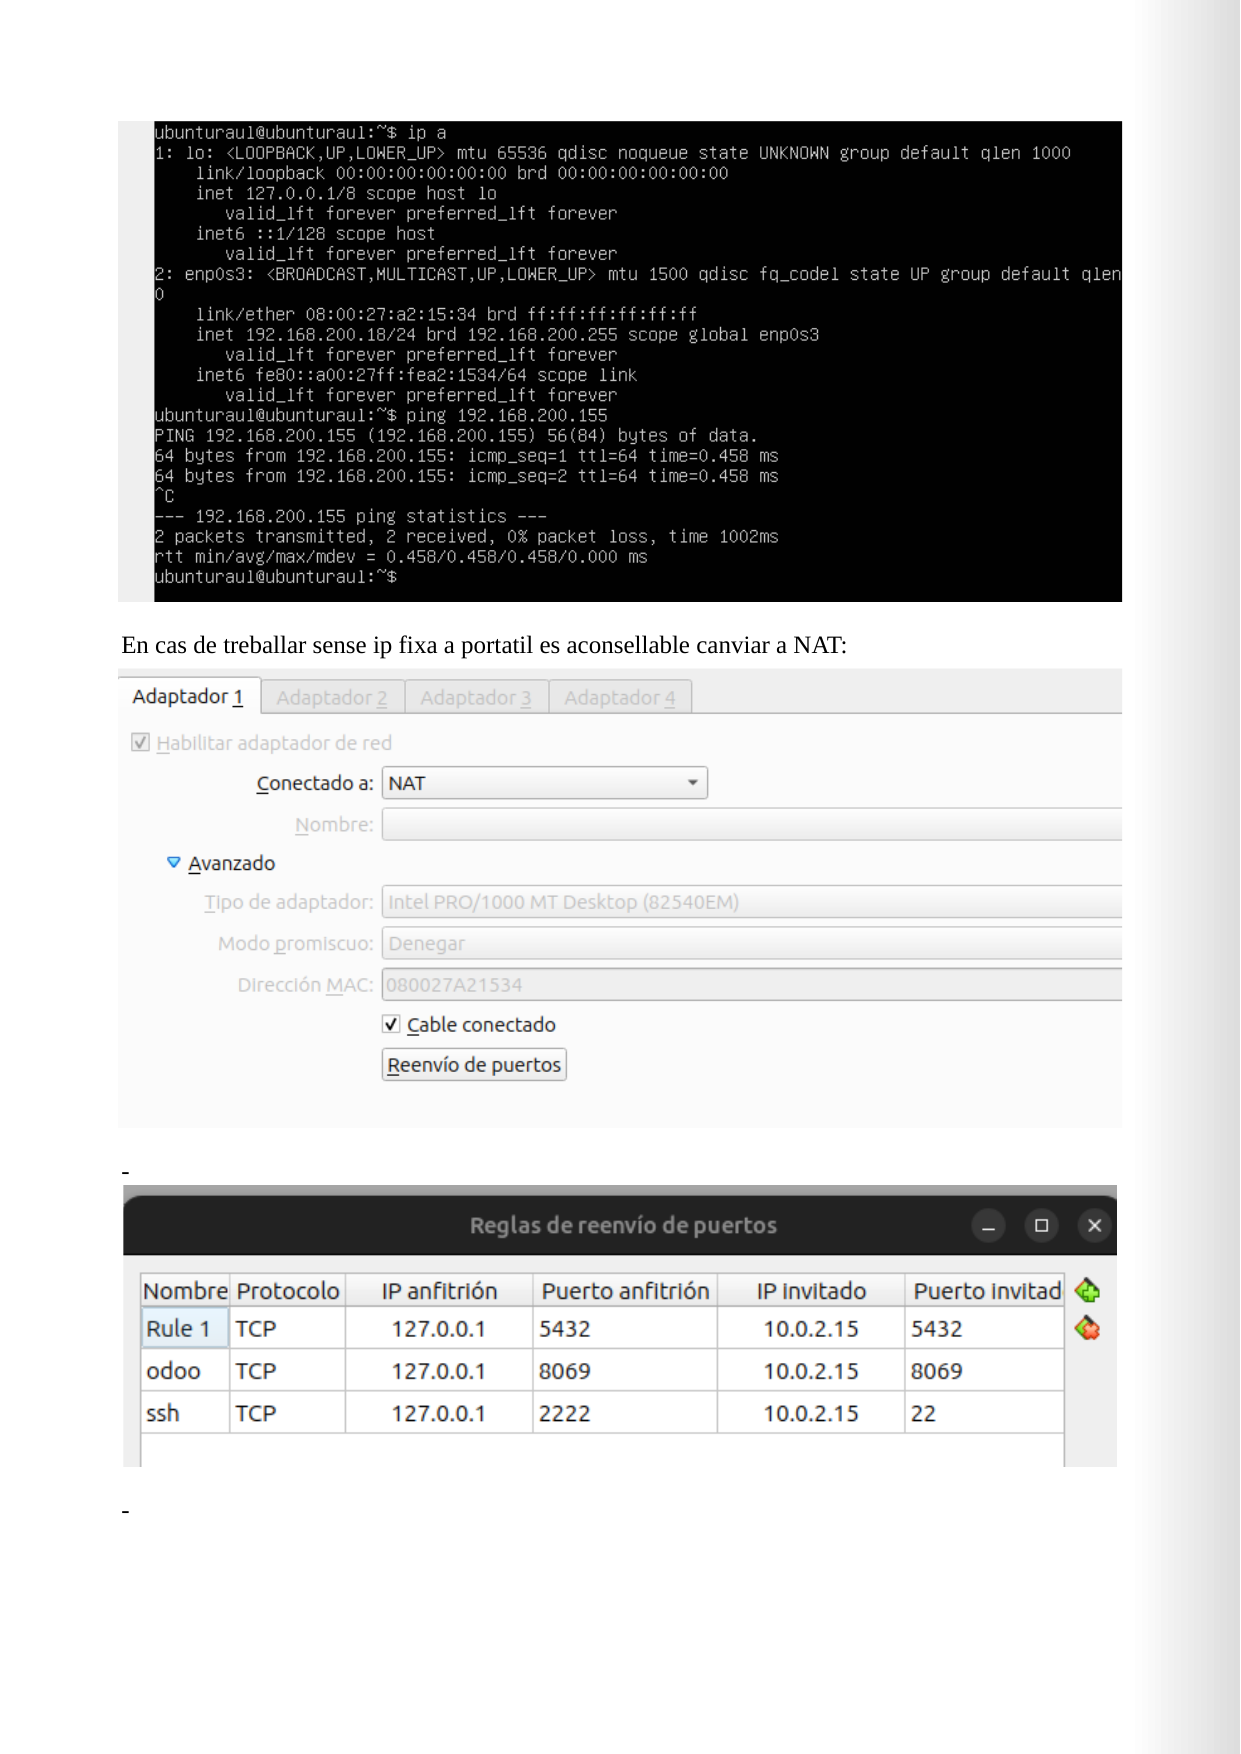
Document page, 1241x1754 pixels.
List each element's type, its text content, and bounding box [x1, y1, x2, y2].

picture [118, 659, 1123, 1128]
text - [121, 1156, 1119, 1185]
text - [121, 1495, 1119, 1524]
picture [118, 121, 1123, 602]
picture [123, 1185, 1117, 1467]
text En cas de treballar sense ip fixa a portatil es aconsellable canviar a NAT: [121, 630, 1119, 659]
